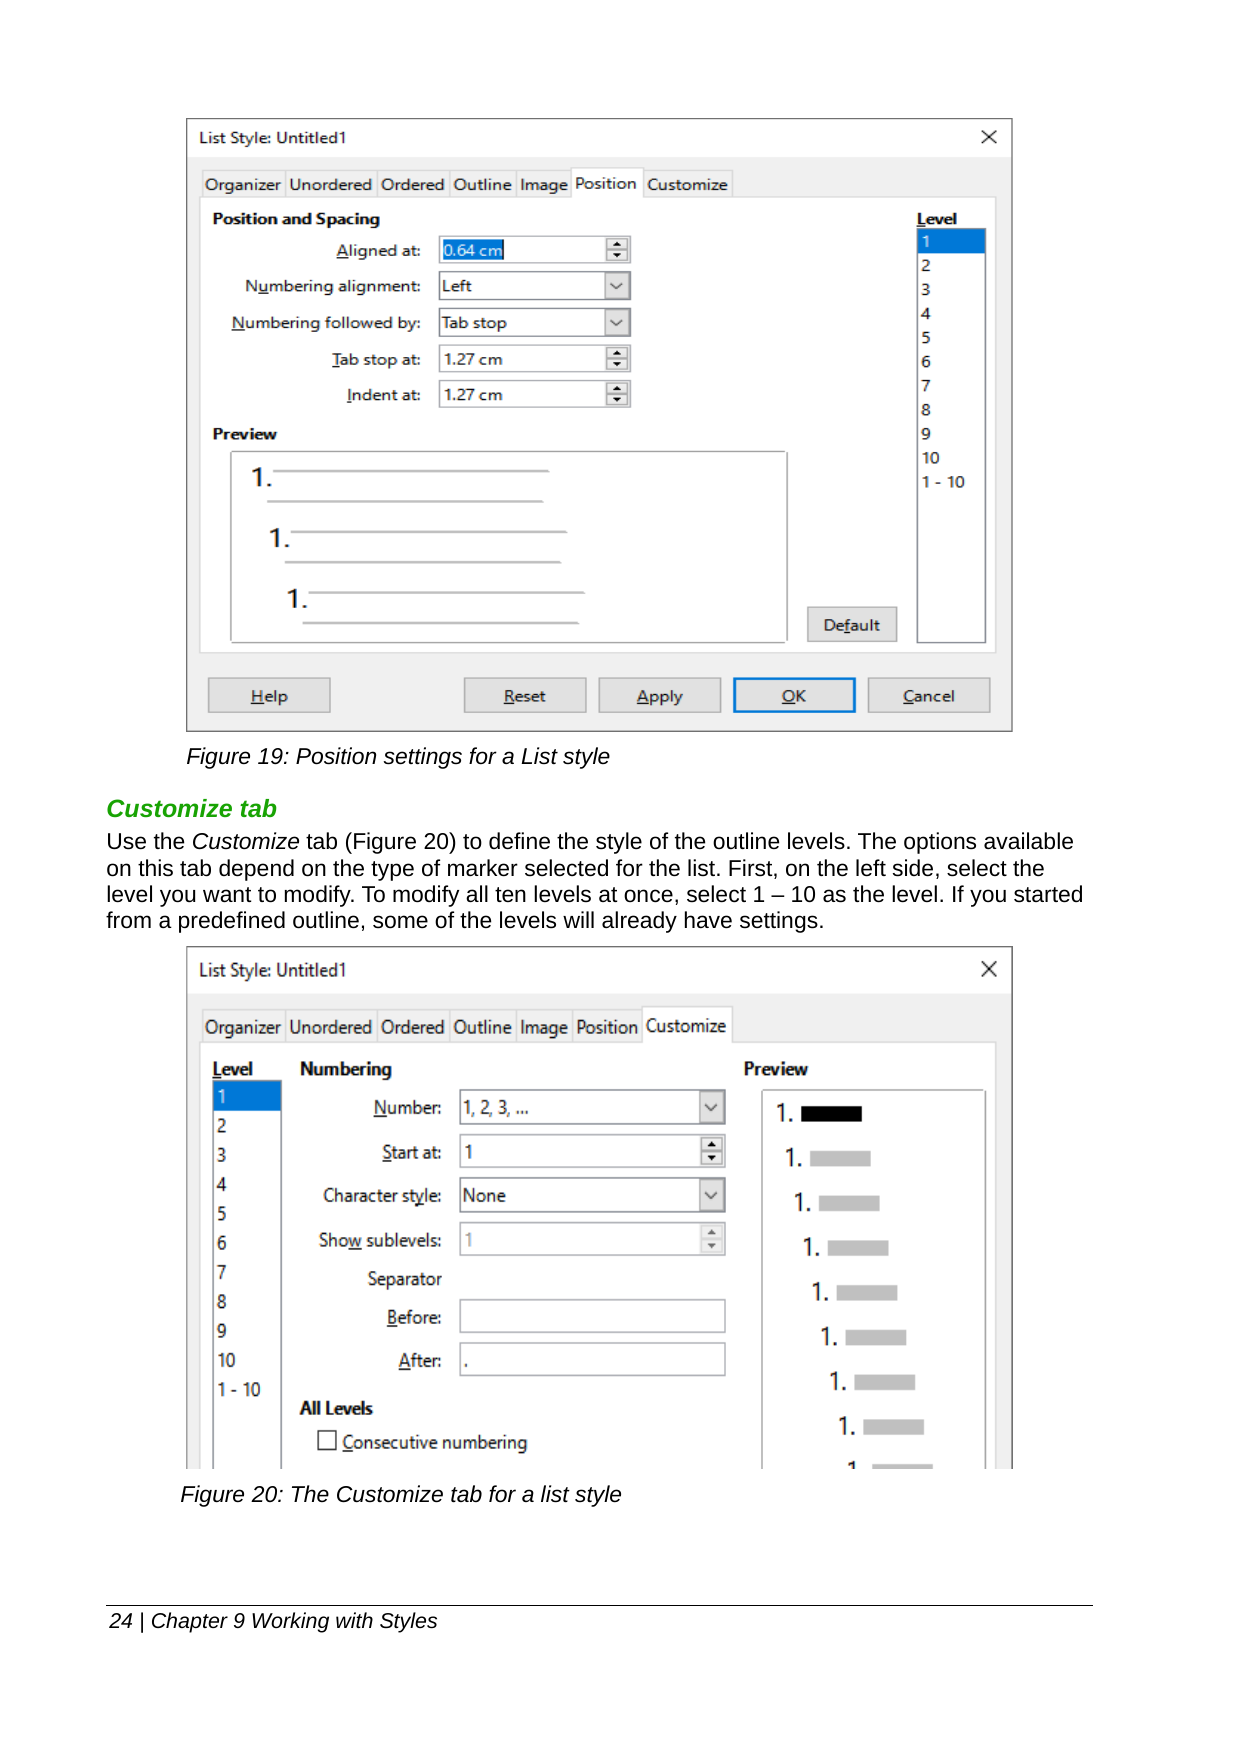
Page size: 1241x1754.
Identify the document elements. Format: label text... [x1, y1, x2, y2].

picture [186, 118, 1013, 732]
subtitle Customize tab [106, 794, 1093, 822]
picture [186, 946, 1013, 1469]
text Figure 19: Position settings for a List style [186, 743, 1013, 769]
text Use the Customize tab (Figure 20) to define the style of the outline levels. The options available on this tab depend on the type of marker selected for the list. First, on the left side, select the level you want to modify. To modify all ten levels at once, select 1 – 10 as the level. If you started from a predefined outline, some of the levels will already have settings. [106, 828, 1093, 934]
text Figure 20: The Customize tab for a list style [180, 1481, 1019, 1507]
